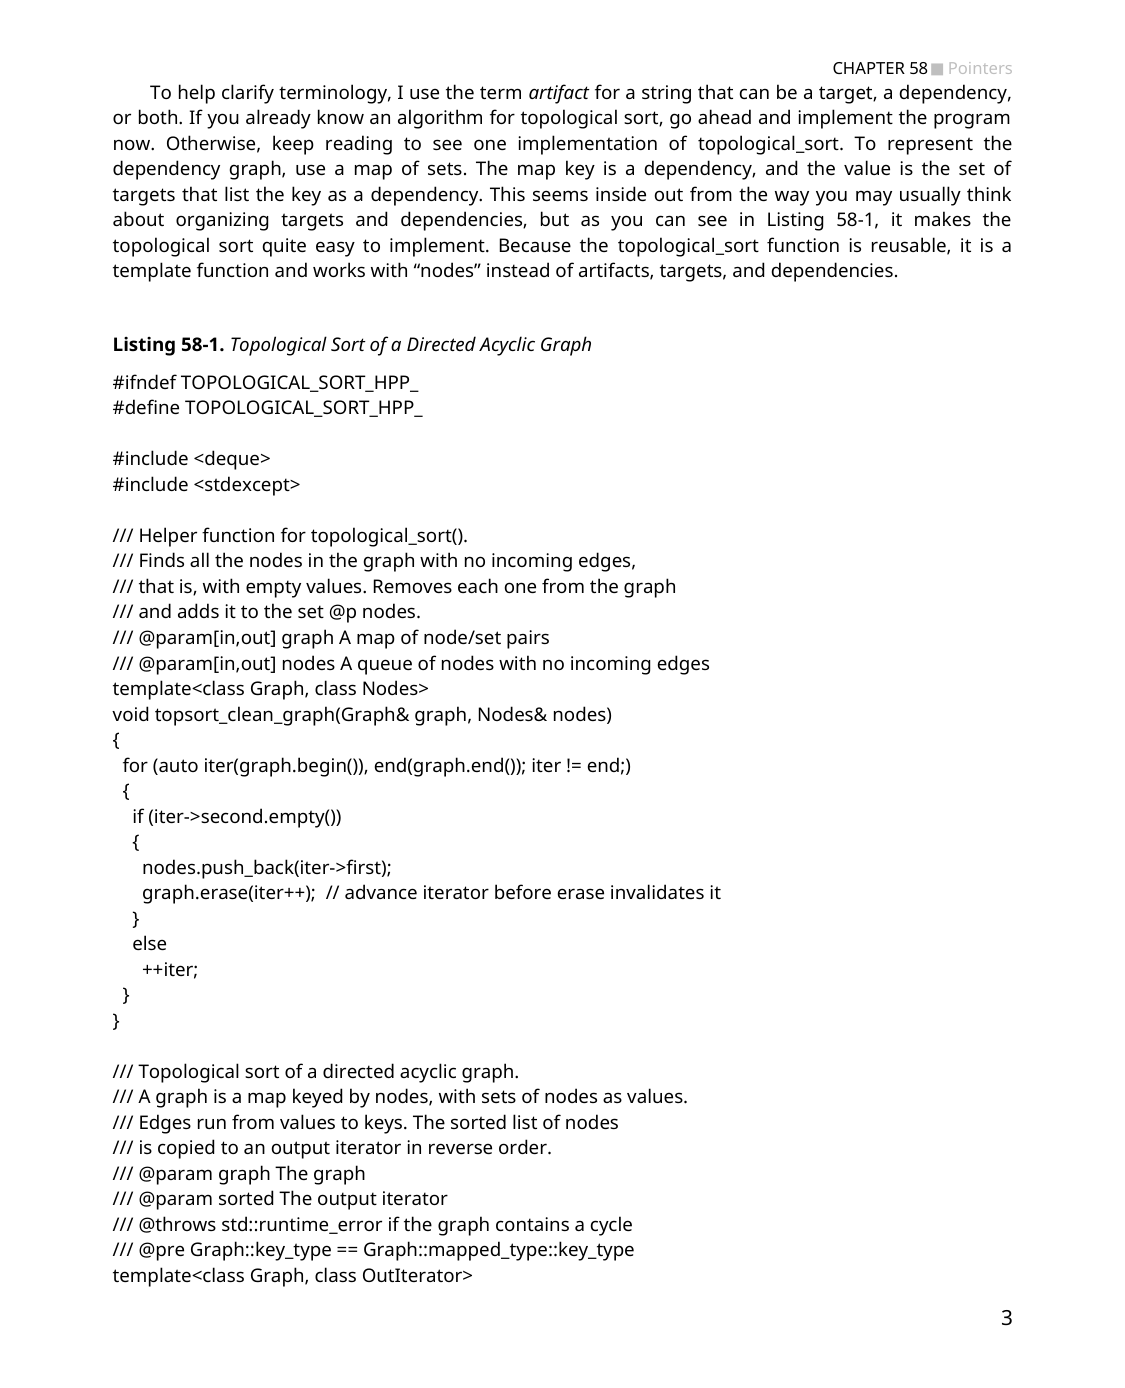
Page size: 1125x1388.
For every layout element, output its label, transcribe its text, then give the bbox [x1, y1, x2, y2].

text } [112, 905, 1012, 931]
text /// Helper function for topological_sort(). [112, 522, 1012, 548]
text /// @param graph The graph [112, 1160, 1012, 1186]
text /// @throws std::runtime_error if the graph contains a cycle [112, 1211, 1012, 1237]
text template<class Graph, class Nodes> [112, 675, 1012, 701]
text /// @param sorted The output iterator [112, 1186, 1012, 1211]
text /// and adds it to the set @p nodes. [112, 599, 1012, 624]
text void topsort_clean_graph(Graph& graph, Nodes& nodes) [112, 701, 1012, 726]
text /// Finds all the nodes in the graph with no incoming edges, [112, 548, 1012, 573]
text /// Topological sort of a directed acyclic graph. [112, 1058, 1012, 1084]
text for (auto iter(graph.begin()), end(graph.end()); iter != end;) [112, 752, 1012, 777]
text /// Edges run from values to keys. The sorted list of nodes [112, 1109, 1012, 1135]
text template<class Graph, class OutIterator> [112, 1262, 1012, 1288]
text /// A graph is a map keyed by nodes, with sets of nodes as values. [112, 1084, 1012, 1109]
text } [112, 1007, 1012, 1033]
text /// is copied to an output iterator in reverse order. [112, 1135, 1012, 1160]
text { [112, 777, 1012, 803]
text /// @pre Graph::key_type == Graph::mapped_type::key_type [112, 1237, 1012, 1262]
text nodes.push_back(iter->first); [112, 854, 1012, 879]
text #include <stdexcept> [112, 471, 1012, 497]
text Listing 58-1. Topological Sort of a Directed Acyclic Graph [112, 331, 1012, 357]
text ++iter; [112, 956, 1012, 982]
text #define TOPOLOGICAL_SORT_HPP_ [112, 394, 1012, 420]
text /// @param[in,out] graph A map of node/set pairs [112, 624, 1012, 650]
text { [112, 726, 1012, 752]
text To help clarify terminology, I use the term artifact for a string that can be a target, a dependency, or both. If you already know an algorithm for topological sort, go ahead and implement the program now. Otherwise, keep reading to see one implementation of topological_sort. To represent the dependency graph, use a map of sets. The map key is a dependency, and the value is the set of targets that list the key as a dependency. This seems inside out from the way you may usually think about organizing targets and dependencies, but as you can see in Listing 58-1, it makes the topological sort quite easy to implement. Because the topological_sort function is reusable, it is a template function and works with “nodes” instead of artifacts, targets, and dependencies. [112, 79, 1012, 283]
text } [112, 982, 1012, 1007]
text #ifndef TOPOLOGICAL_SORT_HPP_ [112, 369, 1012, 394]
text #include <deque> [112, 446, 1012, 471]
text /// that is, with empty values. Removes each one from the graph [112, 573, 1012, 599]
text if (iter->second.empty()) [112, 803, 1012, 828]
text graph.erase(iter++); // advance iterator before erase invalidates it [112, 879, 1012, 905]
text { [112, 828, 1012, 854]
text else [112, 931, 1012, 956]
text /// @param[in,out] nodes A queue of nodes with no incoming edges [112, 650, 1012, 675]
